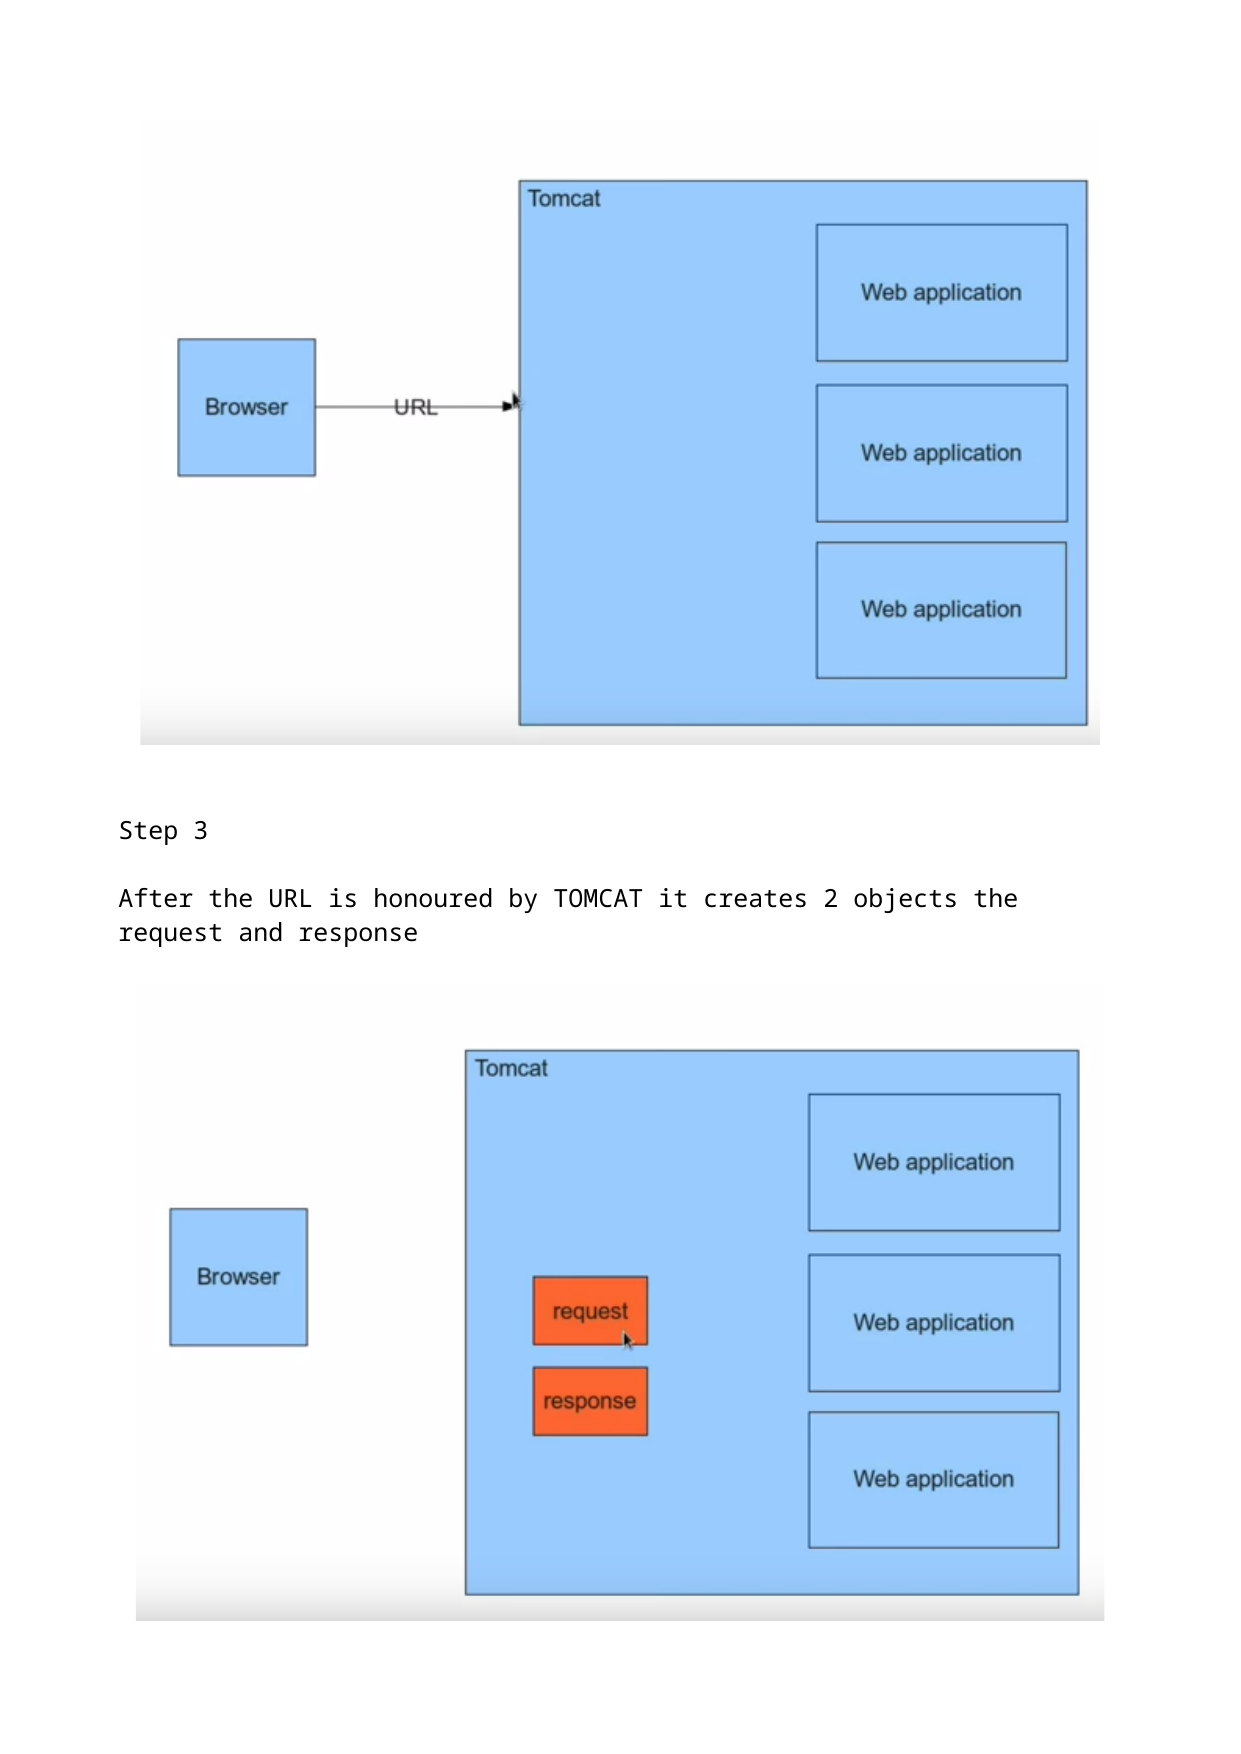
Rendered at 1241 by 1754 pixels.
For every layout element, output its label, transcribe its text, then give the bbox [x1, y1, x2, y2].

text Step 3 [118, 813, 1122, 847]
picture [135, 983, 1105, 1621]
picture [140, 118, 1100, 745]
text After the URL is honoured by TOMCAT it creates 2 objects the request and response [118, 881, 1122, 949]
